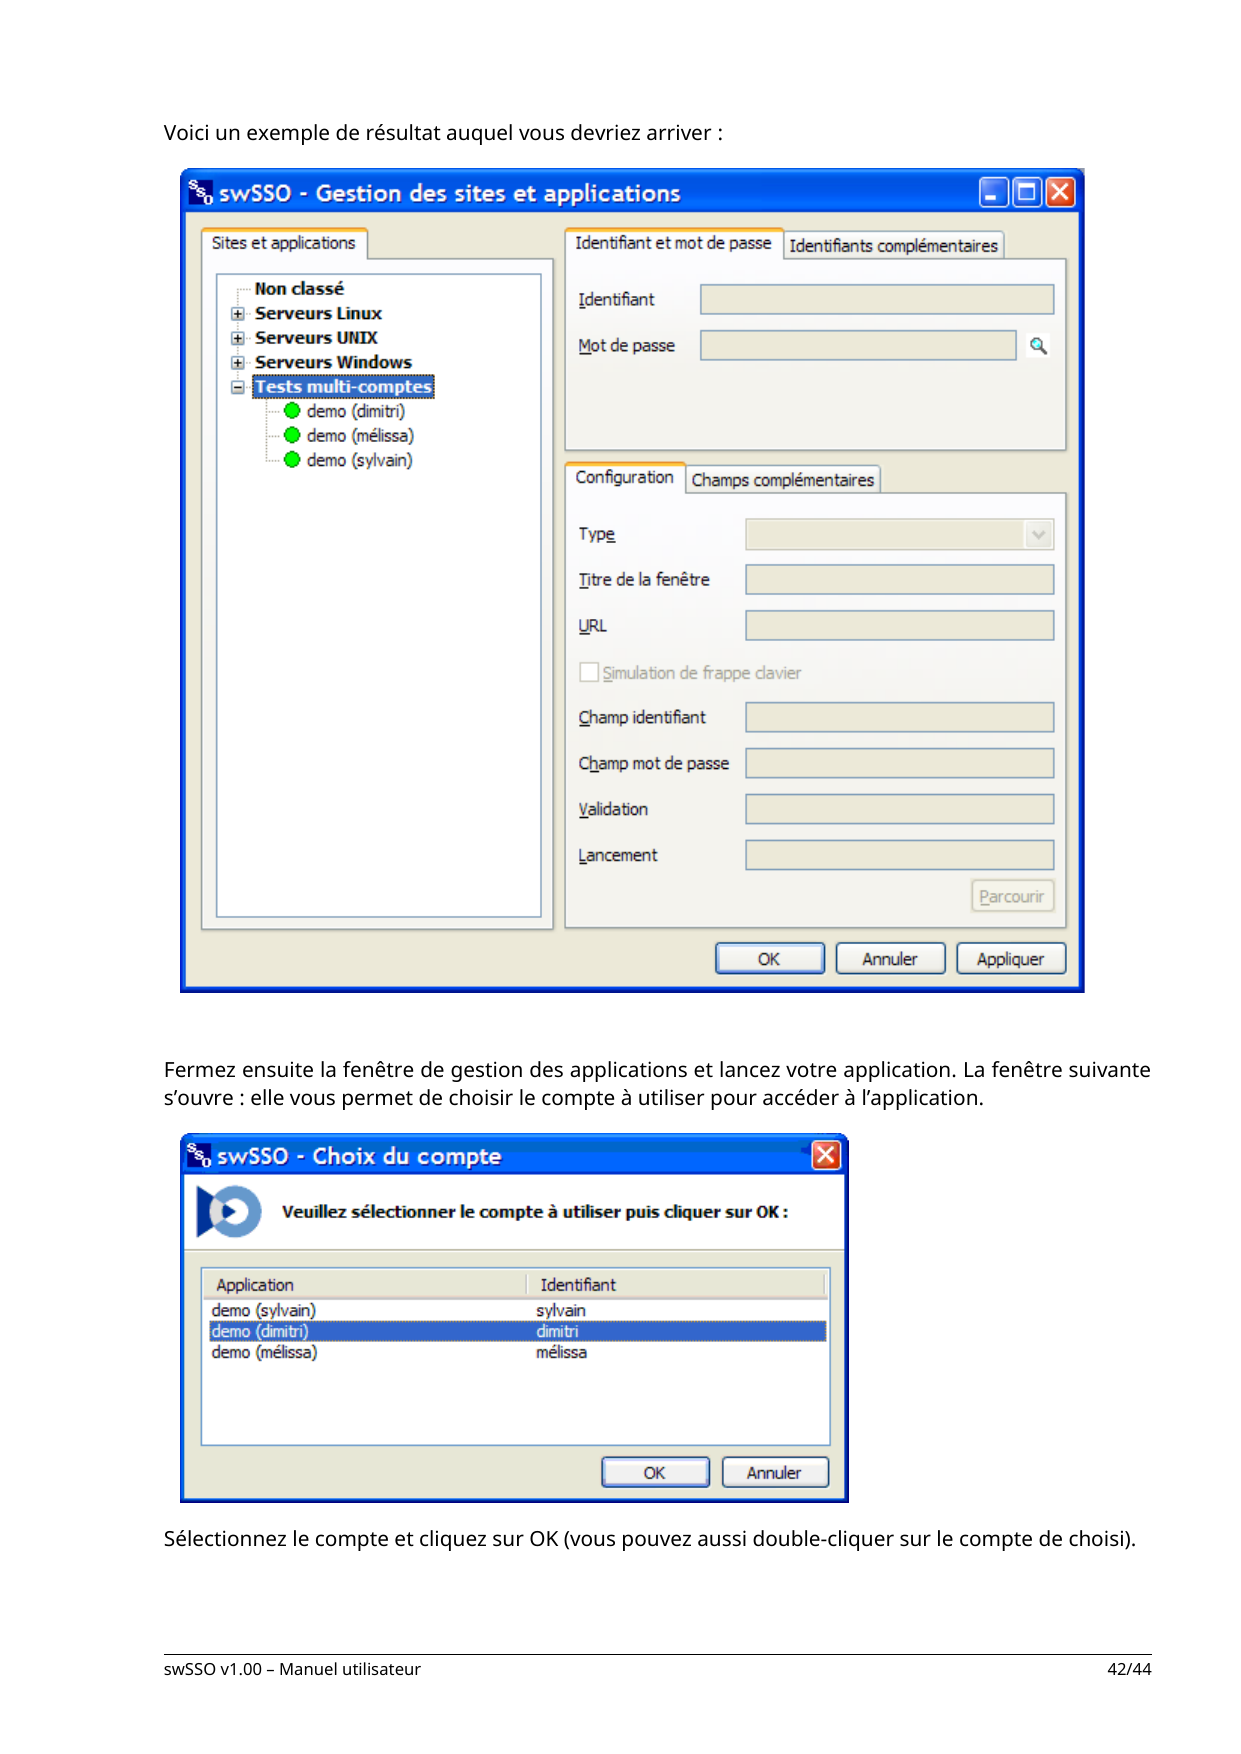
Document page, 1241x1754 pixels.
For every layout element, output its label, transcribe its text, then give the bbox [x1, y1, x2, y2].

picture [180, 168, 1085, 993]
picture [180, 1133, 849, 1503]
text Sélectionnez le compte et cliquez sur OK (vous pouvez aussi double-cliquer sur le compte de choisi). [164, 1524, 1152, 1553]
text Voici un exemple de résultat auquel vous devriez arriver : [164, 118, 1152, 147]
text Fermez ensuite la fenêtre de gestion des applications et lancez votre application. La fenêtre suivante s’ouvre : elle vous permet de choisir le compte à utiliser pour accéder à l’application. [164, 1055, 1152, 1112]
